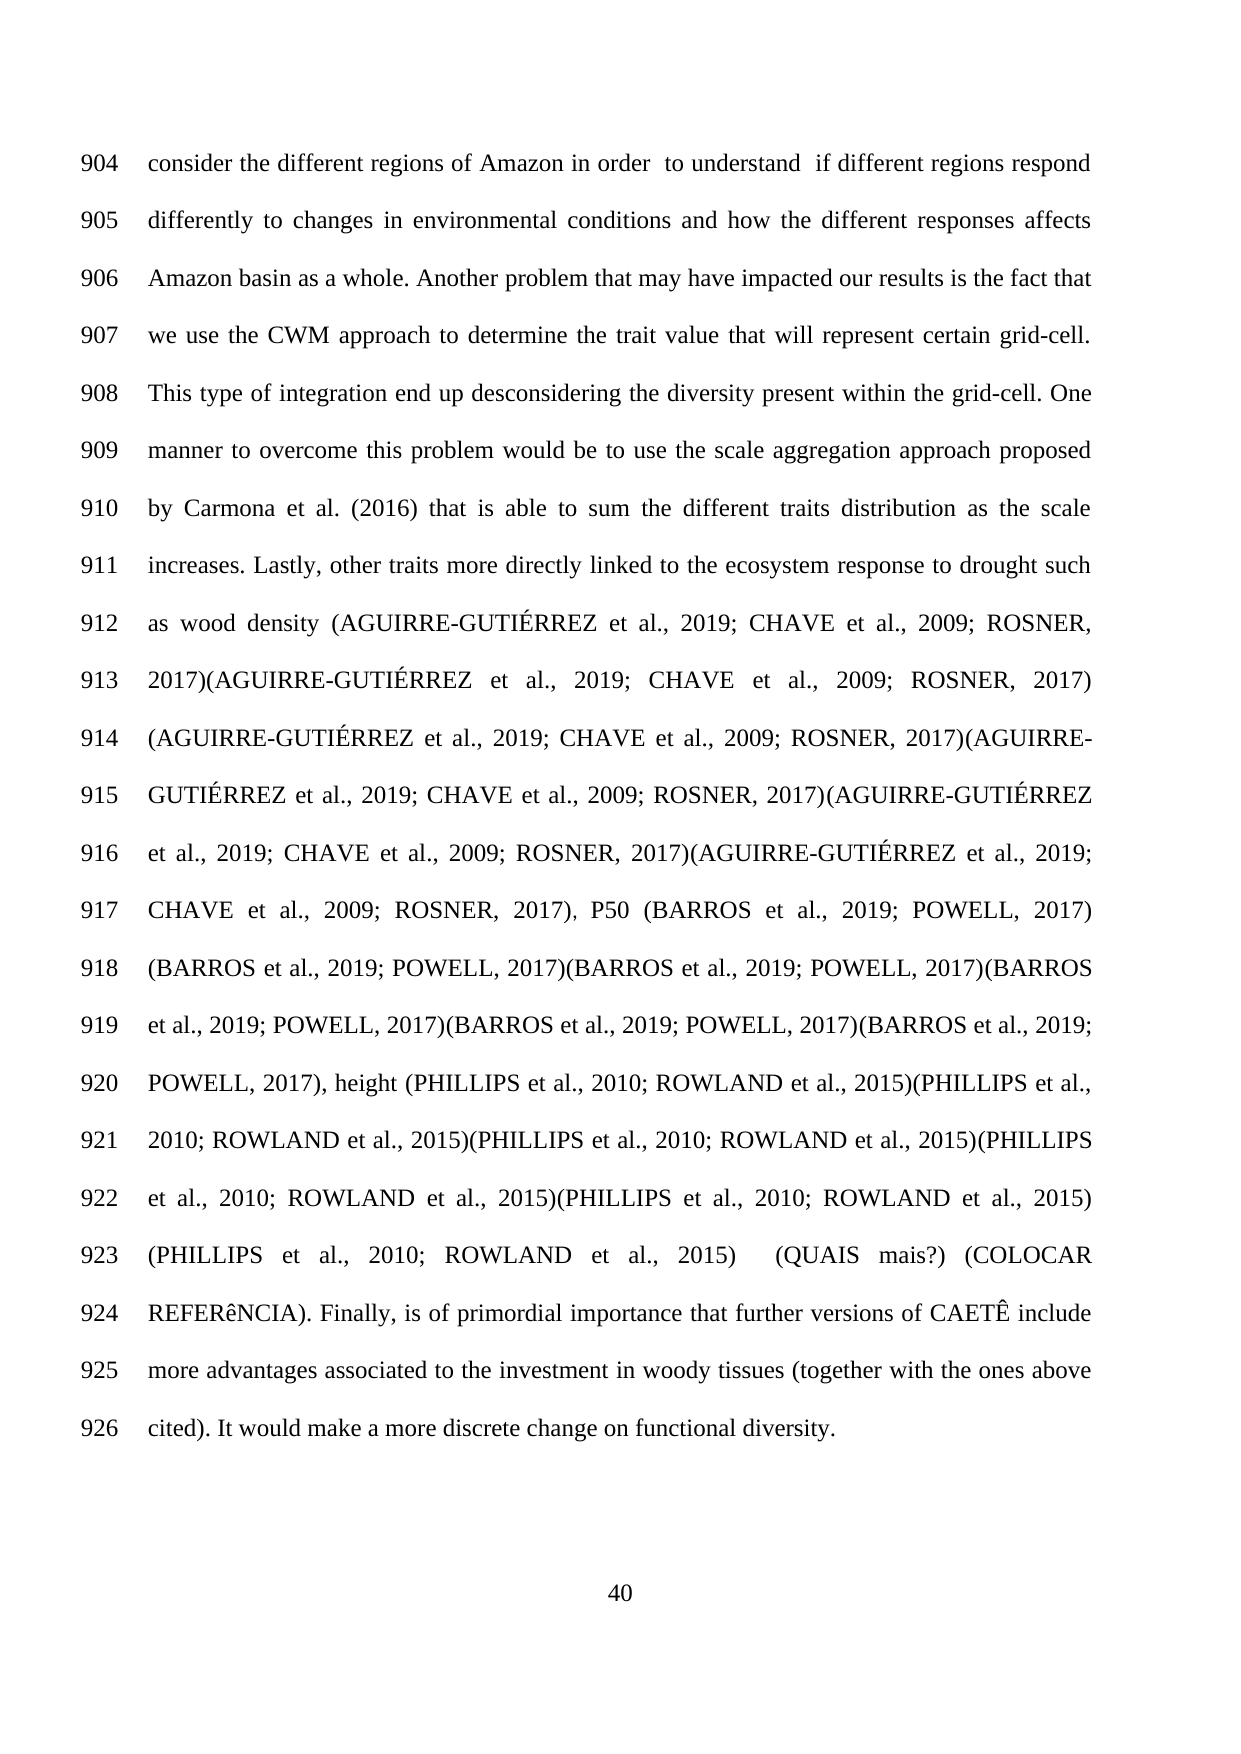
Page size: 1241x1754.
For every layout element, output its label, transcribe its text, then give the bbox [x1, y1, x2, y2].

text consider the different regions of Amazon in order to understand if different regions respond differently to changes in environmental conditions and how the different responses affects Amazon basin as a whole. Another problem that may have impacted our results is the fact that we use the CWM approach to determine the trait value that will represent certain grid-cell. This type of integration end up desconsidering the diversity present within the grid-cell. One manner to overcome this problem would be to use the scale aggregation approach proposed by Carmona et al. (2016) that is able to sum the different traits distribution as the scale increases. Lastly, other traits more directly linked to the ecosystem response to drought such as wood density (AGUIRRE-GUTIÉRREZ et al., 2019; CHAVE et al., 2009; ROSNER, 2017)(AGUIRRE-GUTIÉRREZ et al., 2019; CHAVE et al., 2009; ROSNER, 2017)(AGUIRRE-GUTIÉRREZ et al., 2019; CHAVE et al., 2009; ROSNER, 2017)(AGUIRRE-GUTIÉRREZ et al., 2019; CHAVE et al., 2009; ROSNER, 2017)(AGUIRRE-GUTIÉRREZ et al., 2019; CHAVE et al., 2009; ROSNER, 2017)(AGUIRRE-GUTIÉRREZ et al., 2019; CHAVE et al., 2009; ROSNER, 2017)⁠, P50 (BARROS et al., 2019; POWELL, 2017)(BARROS et al., 2019; POWELL, 2017)(BARROS et al., 2019; POWELL, 2017)(BARROS et al., 2019; POWELL, 2017)(BARROS et al., 2019; POWELL, 2017)(BARROS et al., 2019; POWELL, 2017)⁠, height (PHILLIPS et al., 2010; ROWLAND et al., 2015)(PHILLIPS et al., 2010; ROWLAND et al., 2015)(PHILLIPS et al., 2010; ROWLAND et al., 2015)(PHILLIPS et al., 2010; ROWLAND et al., 2015)(PHILLIPS et al., 2010; ROWLAND et al., 2015)(PHILLIPS et al., 2010; ROWLAND et al., 2015)⁠ (QUAIS mais?) (COLOCAR REFERêNCIA). Finally, is of primordial importance that further versions of CAETÊ include more advantages associated to the investment in woody tissues (together with the ones above cited). It would make a more discrete change on functional diversity. [148, 148, 1093, 1442]
